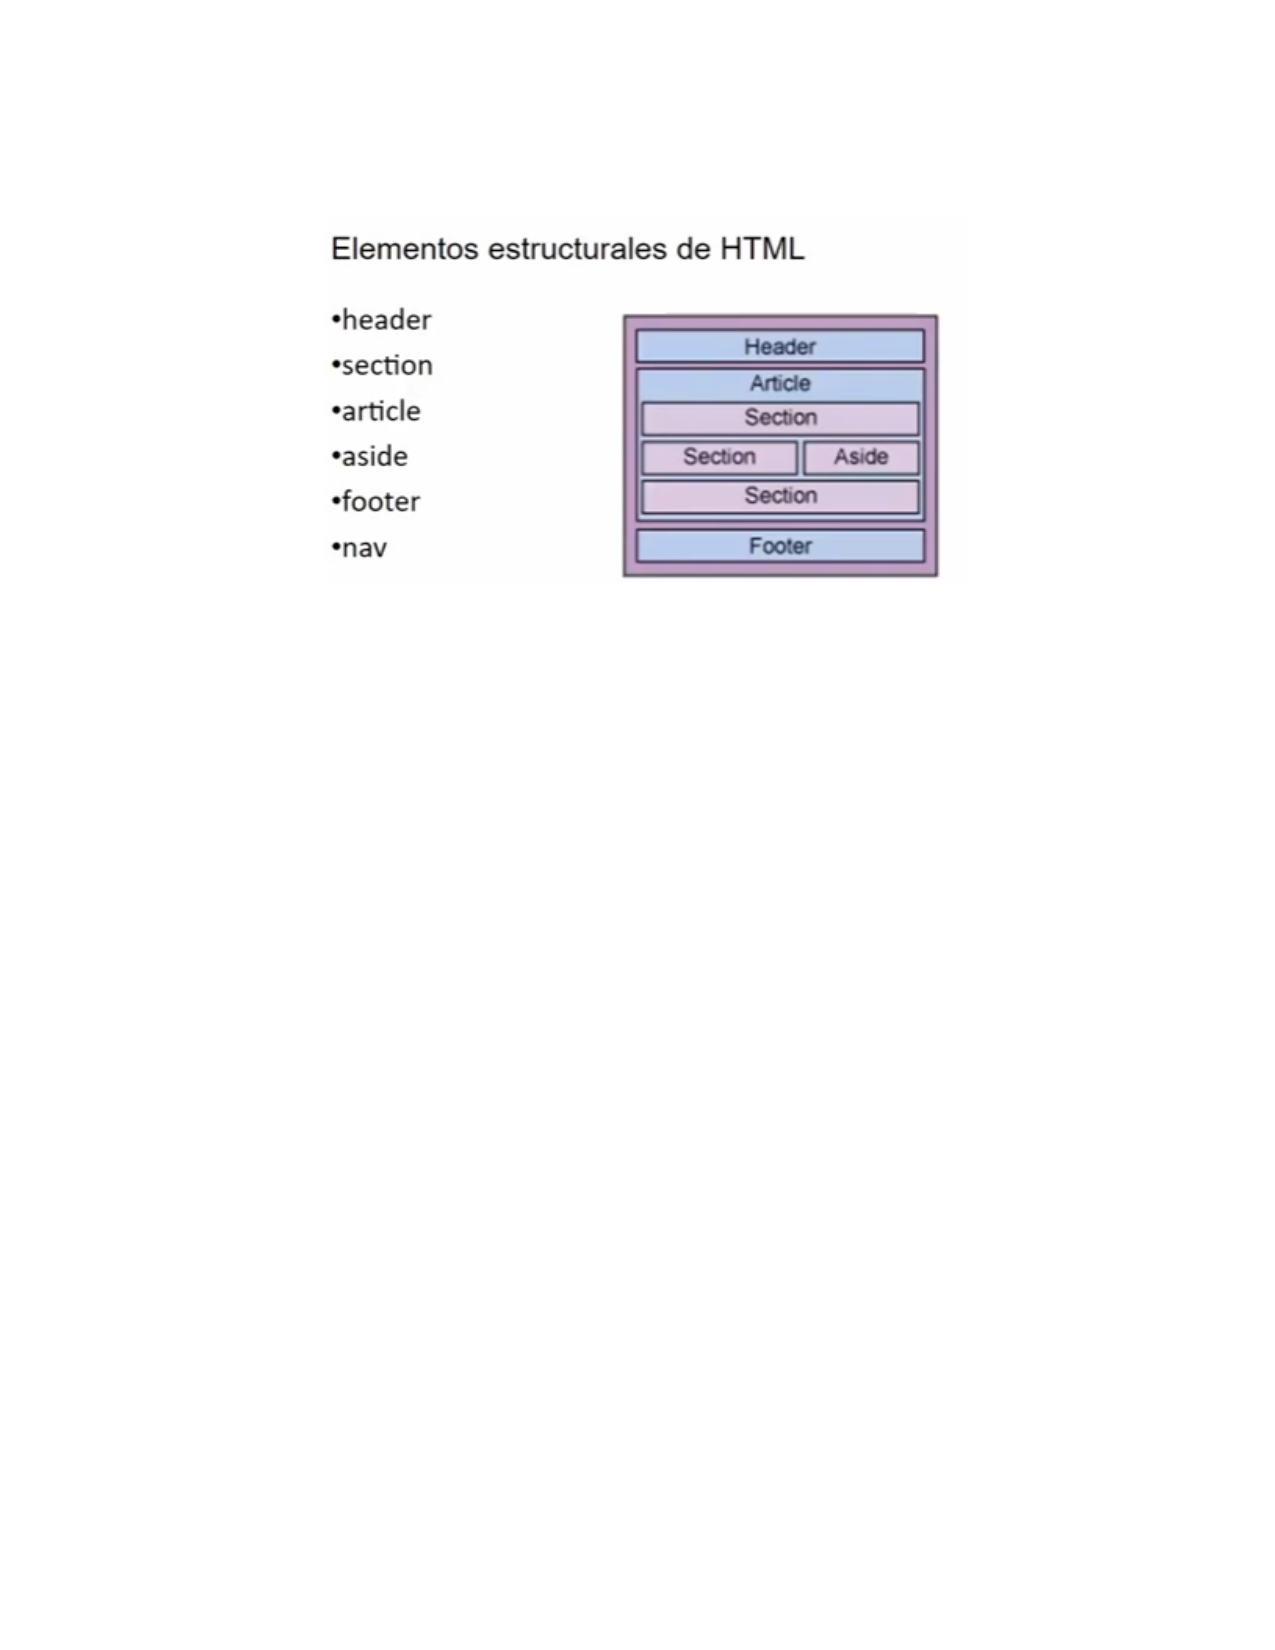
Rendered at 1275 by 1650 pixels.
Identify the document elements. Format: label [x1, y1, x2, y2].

picture [323, 215, 968, 582]
